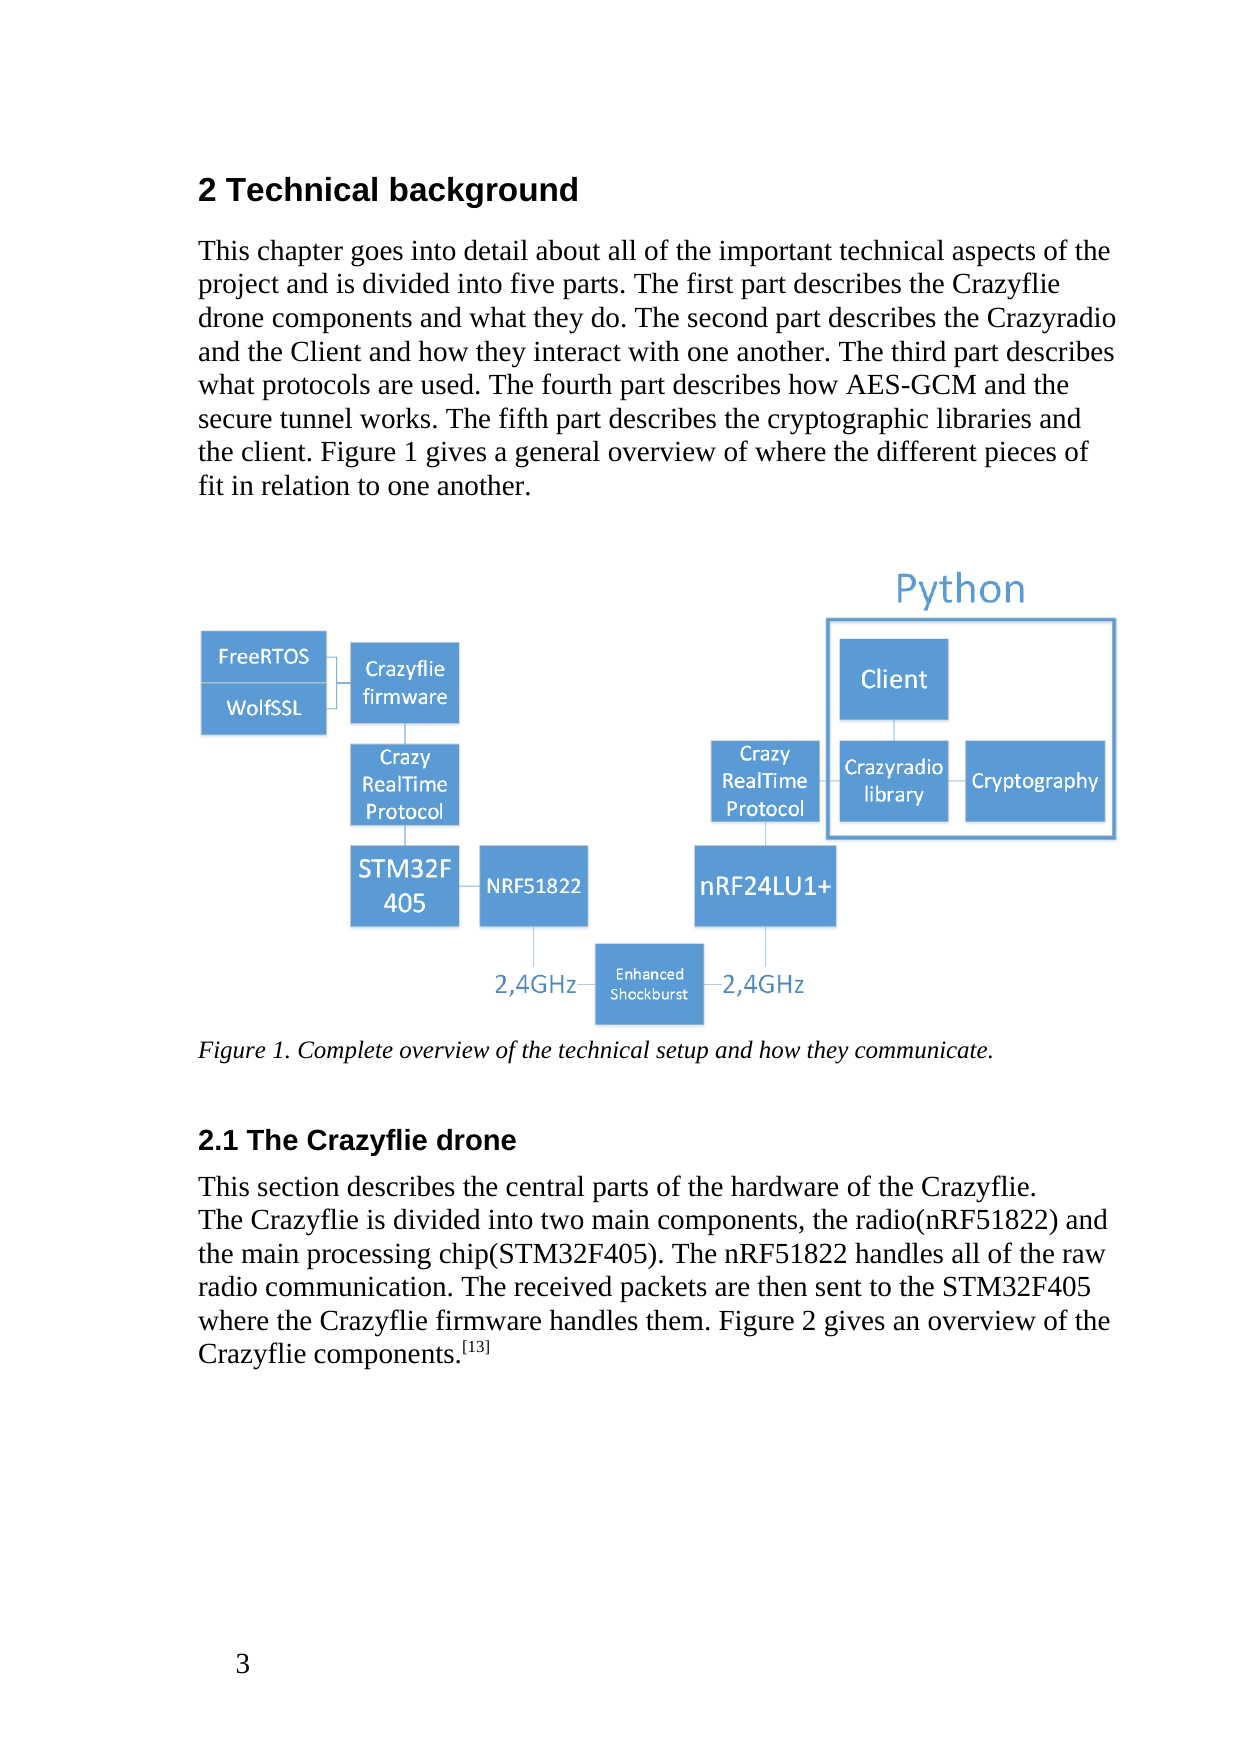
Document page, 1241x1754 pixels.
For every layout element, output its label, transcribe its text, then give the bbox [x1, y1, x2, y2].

subtitle Technical background [198, 170, 1119, 208]
text This chapter goes into detail about all of the important technical aspects of the project and is divided into five parts. The first part describes the Crazyflie drone components and what they do. The second part describes the Crazyradio and the Client and how they interact with one another. The third part describes what protocols are used. The fourth part describes how AES-GCM and the secure tunnel works. The fifth part describes the cryptographic libraries and the client. Figure 1 gives a general overview of where the different pieces of fit in relation to one another. [198, 233, 1119, 501]
text Figure 1. Complete overview of the technical setup and how they communicate. [198, 1030, 1119, 1064]
text This section describes the central parts of the hardware of the Crazyflie. [198, 1169, 1119, 1202]
text The Crazyflie is divided into two main components, the radio(nRF51822) and the main processing chip(STM32F405). The nRF51822 handles all of the raw radio communication. The received packets are then sent to the STM32F405 where the Crazyflie firmware handles them. Figure 2 gives an overview of the Crazyflie components.[13] [198, 1202, 1119, 1370]
picture [197, 547, 1120, 1030]
subtitle The Crazyflie drone [198, 1123, 1119, 1156]
